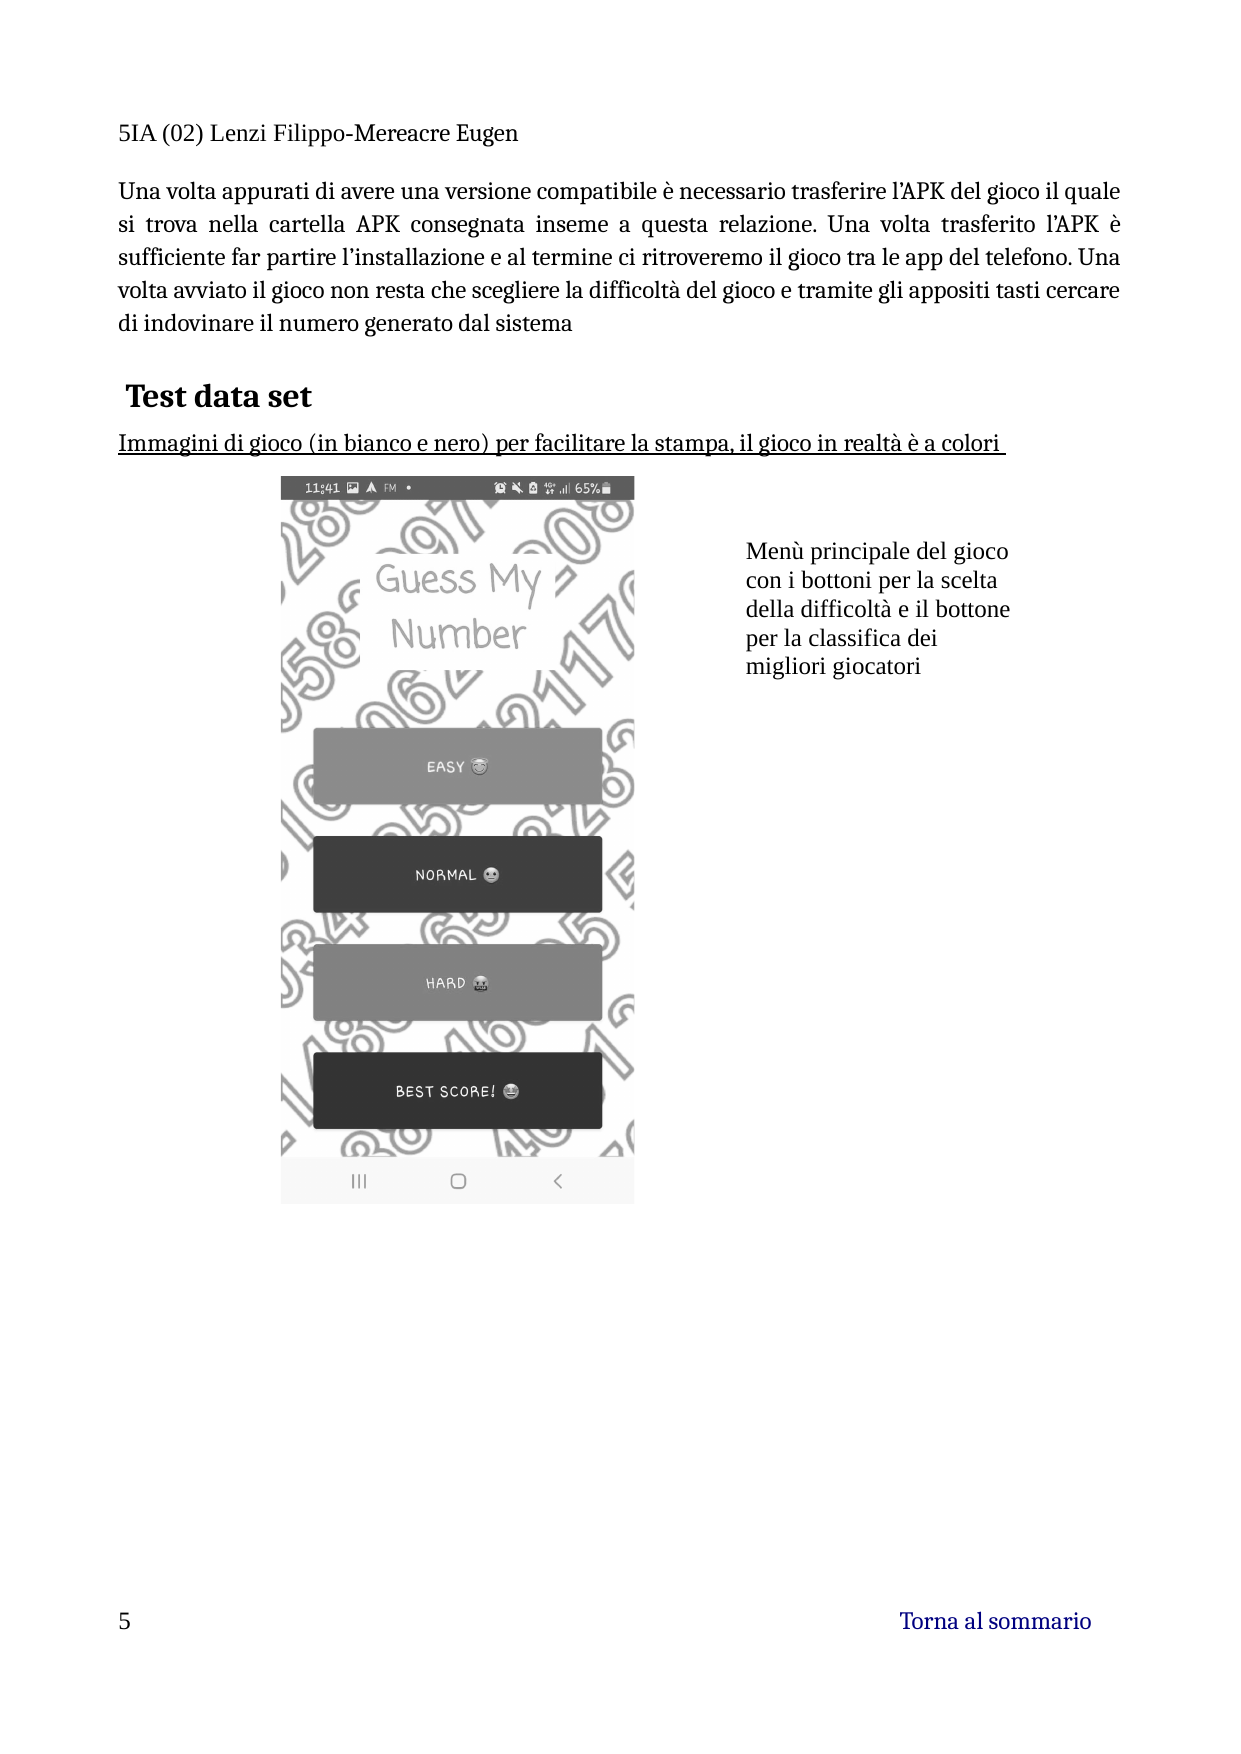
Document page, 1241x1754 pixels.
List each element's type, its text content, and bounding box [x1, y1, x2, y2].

text Una volta appurati di avere una versione compatibile è necessario trasferire l’APK del gioco il quale si trova nella cartella APK consegnata inseme a questa relazione. Una volta trasferito l’APK è sufficiente far partire l’installazione e al termine ci ritroveremo il gioco tra le app del telefono. Una volta avviato il gioco non resta che scegliere la difficoltà del gioco e tramite gli appositi tasti cercare di indovinare il numero generato dal sistema [118, 177, 1122, 338]
picture [280, 476, 635, 1204]
text Immagini di gioco (in bianco e nero) per facilitare la stampa, il gioco in realtà è a colori [118, 429, 1122, 457]
subtitle Test data set [118, 378, 1122, 416]
